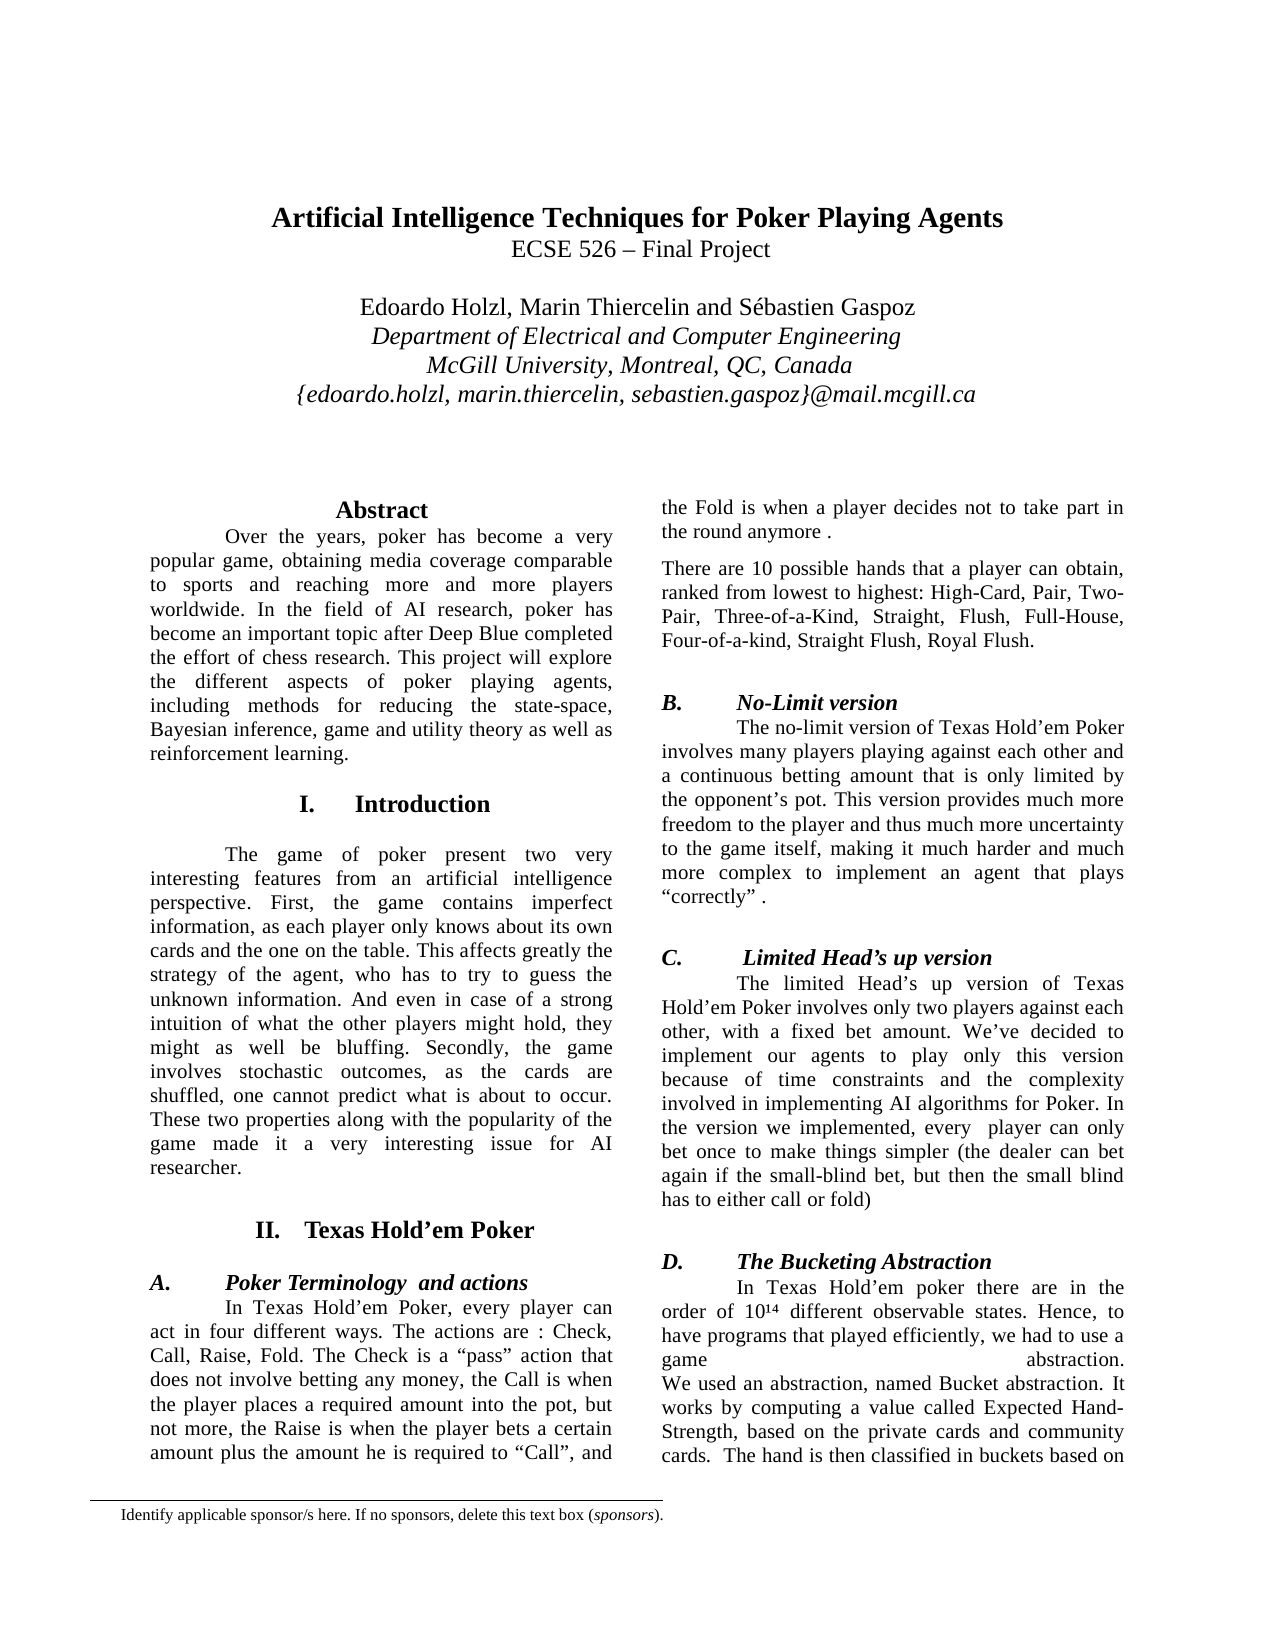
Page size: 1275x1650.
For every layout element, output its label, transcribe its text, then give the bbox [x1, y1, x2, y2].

text McGill University, Montreal, QC, Canada [150, 350, 1125, 379]
subtitle C. Limited Head’s up version [661, 944, 1125, 971]
text The game of poker present two very interesting features from an artificial intelligence perspective. First, the game contains imperfect information, as each player only knows about its own cards and the one on the table. This affects greatly the strategy of the agent, who has to try to guess the unknown information. And even in case of a strong intuition of what the other players might hold, they might as well be bluffing. Secondly, the game involves stochastic outcomes, as the cards are shuffled, one cannot predict what is about to occur. These two properties along with the popularity of the game made it a very interesting issue for AI researcher. [150, 842, 613, 1179]
text There are 10 possible hands that a player can obtain, ranked from lowest to highest: High-Card, Pair, Two-Pair, Three-of-a-Kind, Straight, Flush, Full-House, Four-of-a-kind, Straight Flush, Royal Flush. [661, 556, 1125, 652]
subtitle B. No-Limit version [661, 688, 1125, 715]
text In Texas Hold’em Poker, every player can act in four different ways. The actions are : Check, Call, Raise, Fold. The Check is a “pass” action that does not involve betting any money, the Call is when the player places a required amount into the pot, but not more, the Raise is when the player bets a certain amount plus the amount he is required to “Call”, and [150, 1295, 613, 1463]
text Over the years, poker has become a very popular game, obtaining media coverage comparable to sports and reaching more and more players worldwide. In the field of AI research, poker has become an important topic after Deep Blue completed the effort of chess research. This project will explore the different aspects of poker playing agents, including methods for reducing the state-space, Bayesian inference, game and utility theory as well as reinforcement learning. [150, 524, 613, 765]
text Department of Electrical and Computer Engineering [150, 321, 1125, 350]
text In Texas Hold’em poker there are in the order of 10¹⁴ different observable states. Hence, to have programs that played efficiently, we had to use a game abstraction. We used an abstraction, named Bucket abstraction. It works by computing a value called Expected Hand-Strength, based on the private cards and community cards. The hand is then classified in buckets based on [661, 1274, 1125, 1467]
text The limited Head’s up version of Texas Hold’em Poker involves only two players against each other, with a fixed bet amount. We’ve decided to implement our agents to play only this version because of time constraints and the complexity involved in implementing AI algorithms for Poker. In the version we implemented, every player can only bet once to make things simpler (the dealer can bet again if the small-blind bet, but then the small blind has to either call or fold) [661, 971, 1125, 1211]
subtitle D. The Bucketing Abstraction [661, 1248, 1125, 1274]
subtitle A. Poker Terminology and actions [150, 1268, 613, 1295]
text {edoardo.holzl, marin.thiercelin, sebastien.gaspoz}@mail.mcgill.ca [150, 379, 1125, 408]
subtitle Introduction [150, 789, 613, 818]
subtitle Texas Hold’em Poker [150, 1215, 613, 1244]
text the Fold is when a player decides not to take part in the round anymore . [661, 495, 1125, 543]
text ECSE 526 – Final Project [150, 233, 1125, 263]
text The no-limit version of Texas Hold’em Poker involves many players playing against each other and a continuous betting amount that is only limited by the opponent’s pot. This version provides much more freedom to the player and thus much more uncertainty to the game itself, making it much harder and much more complex to implement an agent that plays “correctly” . [661, 715, 1125, 908]
text Edoardo Holzl, Marin Thiercelin and Sébastien Gaspoz [150, 292, 1125, 321]
text Identify applicable sponsor/s here. If no sponsors, delete this text box (sponsors). [90, 1501, 663, 1524]
title Abstract [150, 495, 613, 524]
title Artificial Intelligence Techniques for Poker Playing Agents [150, 200, 1125, 233]
